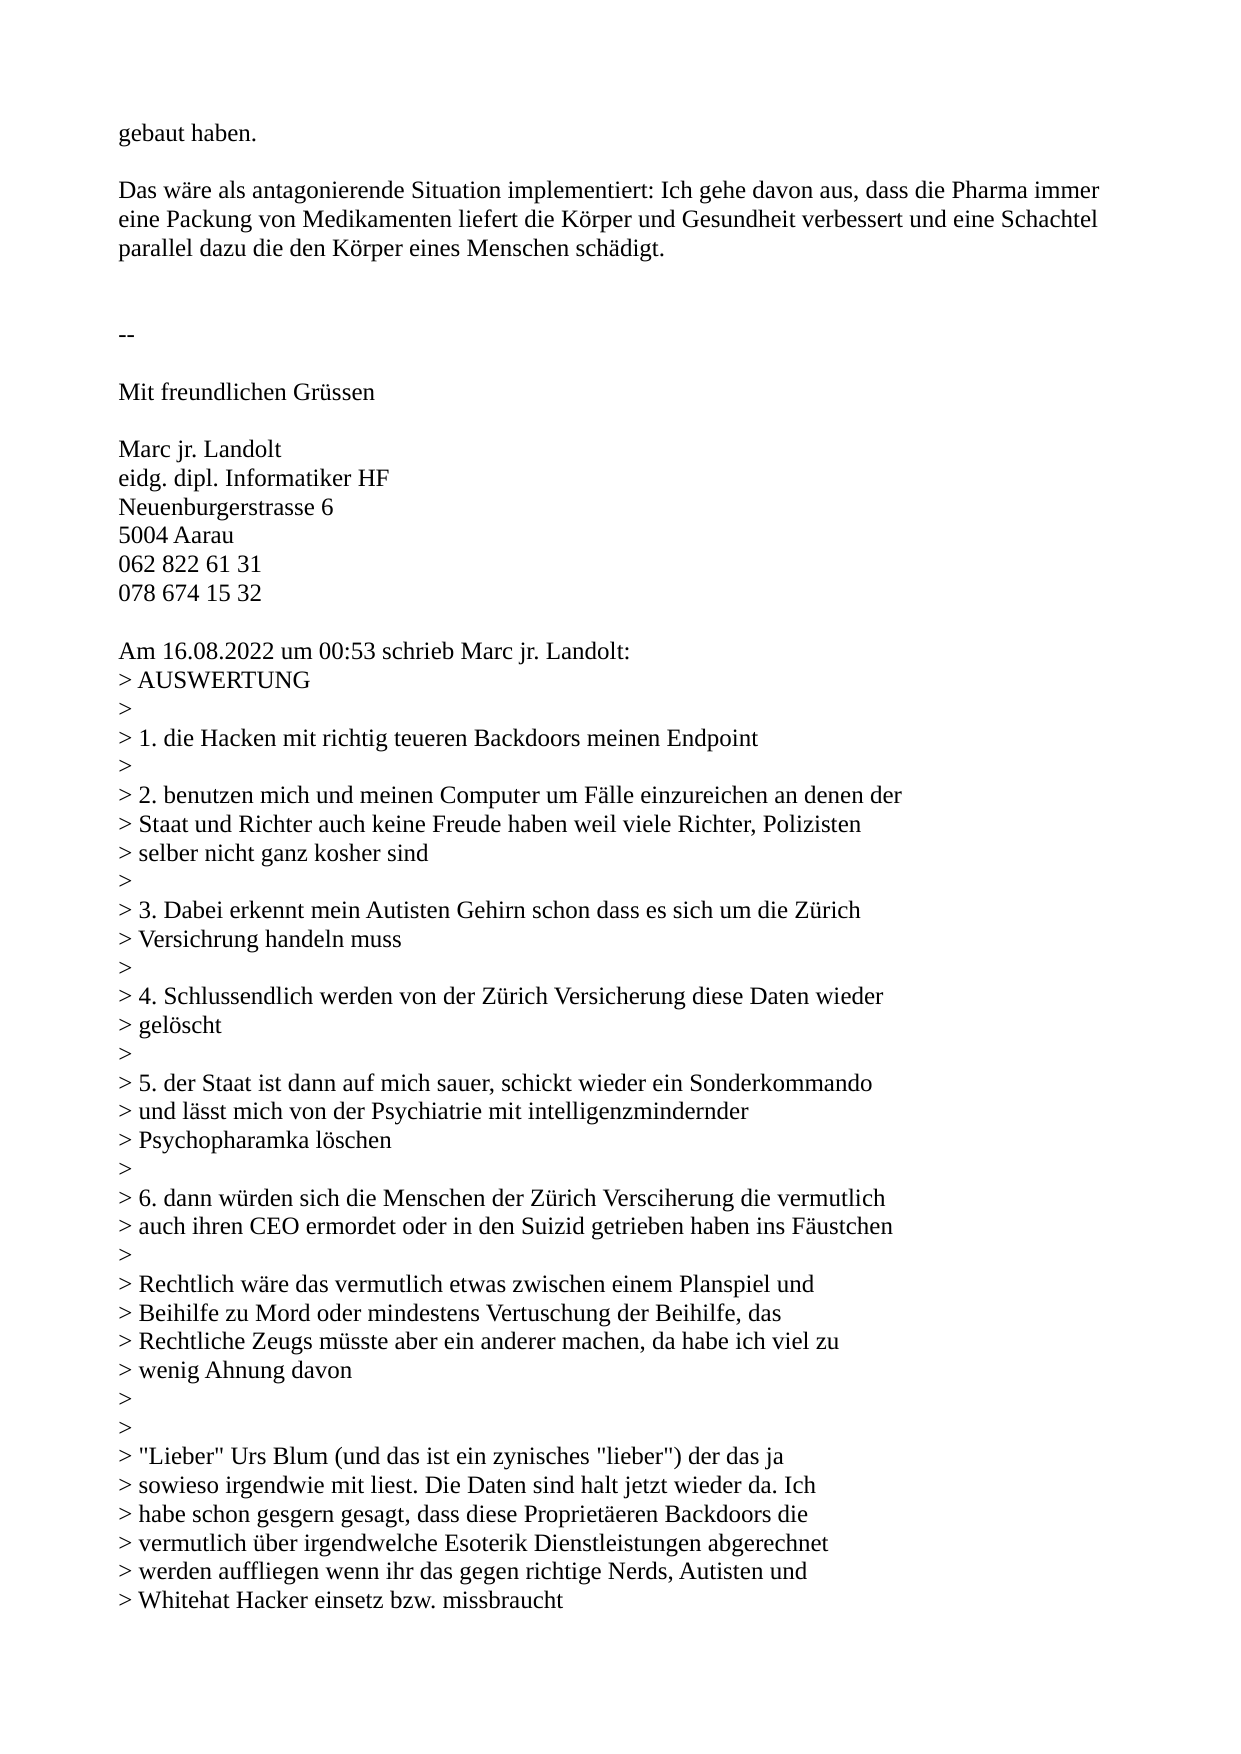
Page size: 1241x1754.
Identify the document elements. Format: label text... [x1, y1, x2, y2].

text > AUSWERTUNG > > 1. die Hacken mit richtig teueren Backdoors meinen Endpoint > > 2. benutzen mich und meinen Computer um Fälle einzureichen an denen der > Staat und Richter auch keine Freude haben weil viele Richter, Polizisten > selber nicht ganz kosher sind > > 3. Dabei erkennt mein Autisten Gehirn schon dass es sich um die Zürich > Versichrung handeln muss > > 4. Schlussendlich werden von der Zürich Versicherung diese Daten wieder > gelöscht > > 5. der Staat ist dann auf mich sauer, schickt wieder ein Sonderkommando > und lässt mich von der Psychiatrie mit intelligenzmindernder > Psychopharamka löschen > > 6. dann würden sich die Menschen der Zürich Versciherung die vermutlich > auch ihren CEO ermordet oder in den Suizid getrieben haben ins Fäustchen > > Rechtlich wäre das vermutlich etwas zwischen einem Planspiel und > Beihilfe zu Mord oder mindestens Vertuschung der Beihilfe, das > Rechtliche Zeugs müsste aber ein anderer machen, da habe ich viel zu > wenig Ahnung davon > > > "Lieber" Urs Blum (und das ist ein zynisches "lieber") der das ja > sowieso irgendwie mit liest. Die Daten sind halt jetzt wieder da. Ich > habe schon gesgern gesagt, dass diese Proprietäeren Backdoors die > vermutlich über irgendwelche Esoterik Dienstleistungen abgerechnet > werden auffliegen wenn ihr das gegen richtige Nerds, Autisten und > Whitehat Hacker einsetz bzw. missbraucht [118, 665, 1122, 1614]
text gebaut haben. Das wäre als antagonierende Situation implementiert: Ich gehe davon aus, dass die Pharma immer eine Packung von Medikamenten liefert die Körper und Gesundheit verbessert und eine Schachtel parallel dazu die den Körper eines Menschen schädigt. -- Mit freundlichen Grüssen Marc jr. Landolt eidg. dipl. Informatiker HF Neuenburgerstrasse 6 5004 Aarau 062 822 61 31 078 674 15 32 [118, 118, 1122, 607]
text Am 16.08.2022 um 00:53 schrieb Marc jr. Landolt: [118, 636, 1122, 665]
